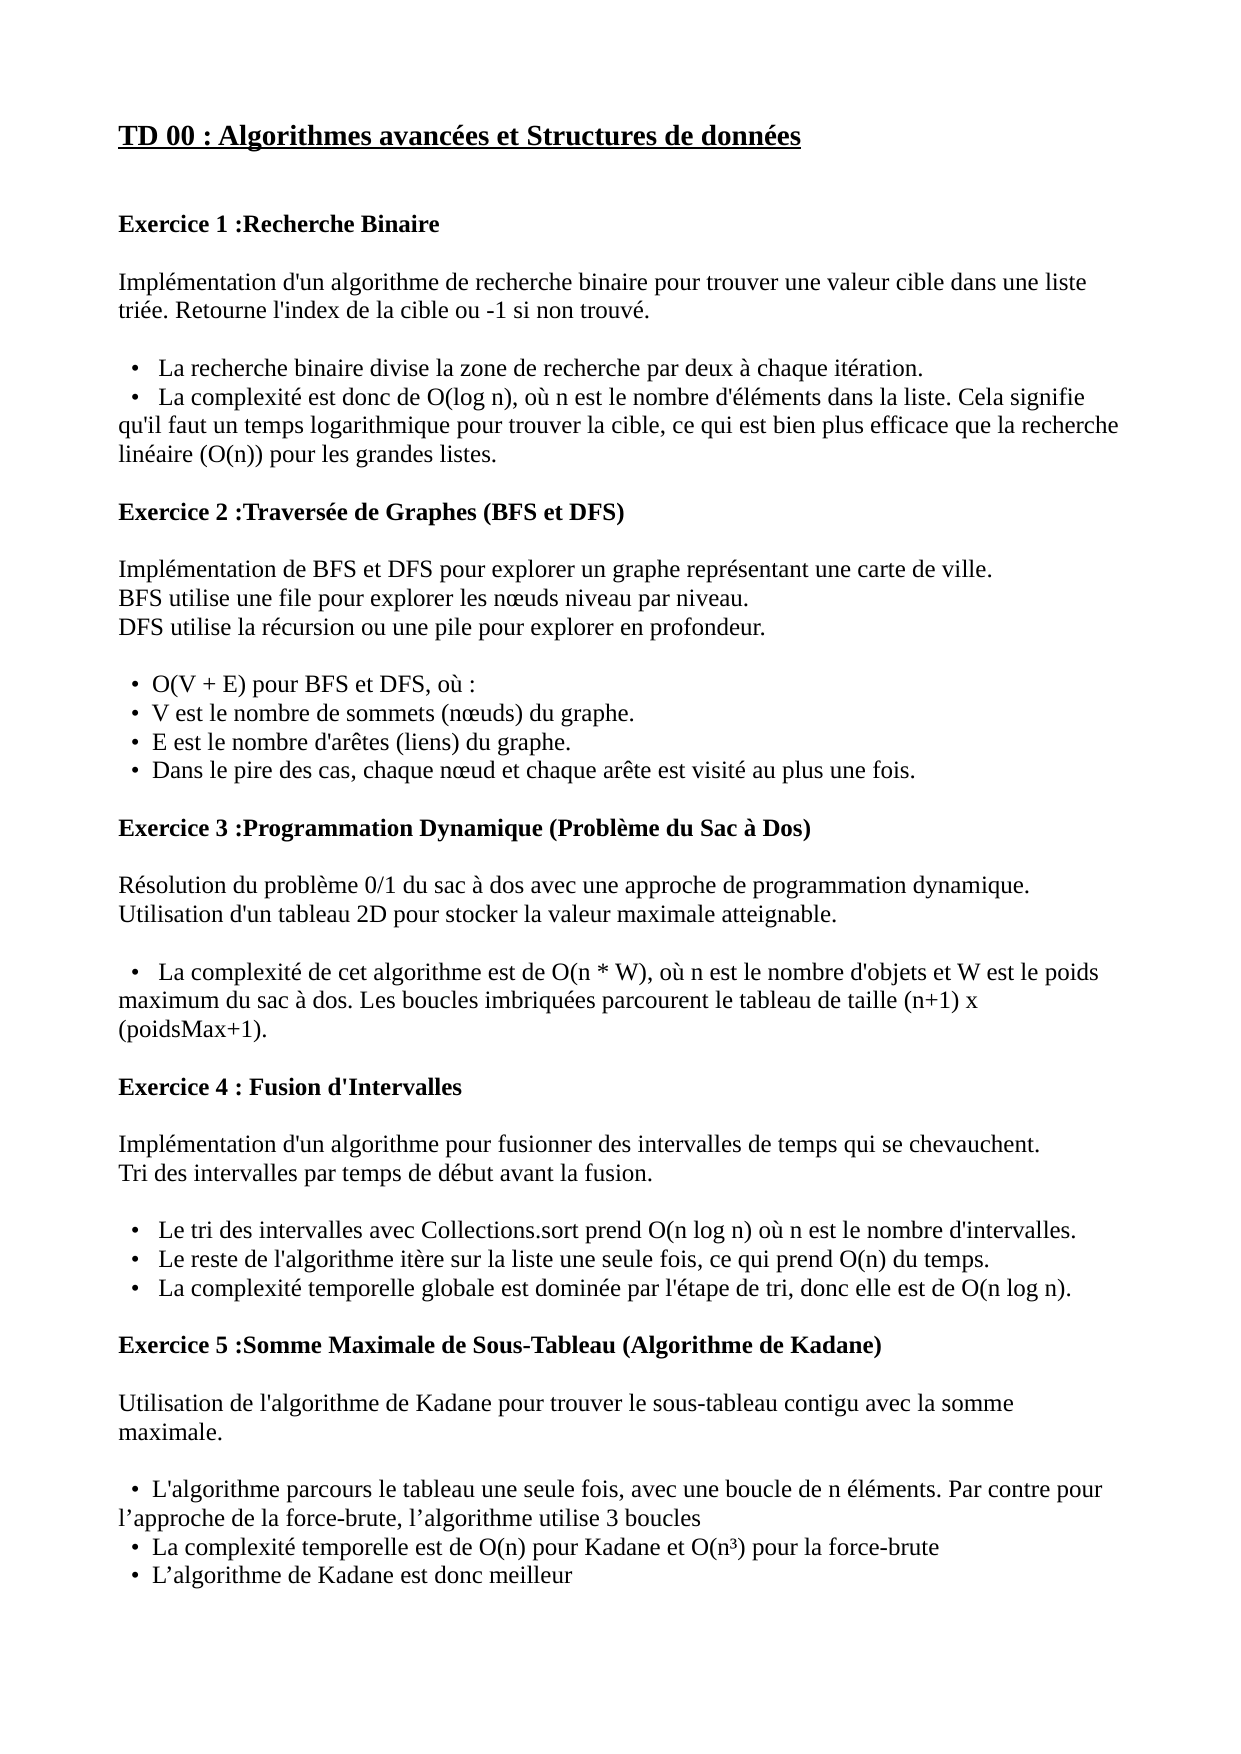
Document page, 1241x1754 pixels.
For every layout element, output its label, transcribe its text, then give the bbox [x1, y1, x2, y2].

text Exercice 3 :Programmation Dynamique (Problème du Sac à Dos) [118, 813, 1122, 842]
text • Le reste de l'algorithme itère sur la liste une seule fois, ce qui prend O(n) du temps. [118, 1244, 1122, 1273]
text • L'algorithme parcours le tableau une seule fois, avec une boucle de n éléments. Par contre pour l’approche de la force-brute, l’algorithme utilise 3 boucles [118, 1474, 1122, 1532]
text • La complexité est donc de O(log n), où n est le nombre d'éléments dans la liste. Cela signifie qu'il faut un temps logarithmique pour trouver la cible, ce qui est bien plus efficace que la recherche linéaire (O(n)) pour les grandes listes. [118, 382, 1122, 468]
text Exercice 5 :Somme Maximale de Sous-Tableau (Algorithme de Kadane) [118, 1330, 1122, 1359]
text TD 00 : Algorithmes avancées et Structures de données [118, 118, 1122, 152]
text Implémentation d'un algorithme pour fusionner des intervalles de temps qui se chevauchent. [118, 1129, 1122, 1158]
text Exercice 2 :Traversée de Graphes (BFS et DFS) [118, 497, 1122, 525]
text • La complexité temporelle globale est dominée par l'étape de tri, donc elle est de O(n log n). [118, 1273, 1122, 1302]
text DFS utilise la récursion ou une pile pour explorer en profondeur. [118, 612, 1122, 640]
text • V est le nombre de sommets (nœuds) du graphe. [118, 698, 1122, 727]
text Utilisation d'un tableau 2D pour stocker la valeur maximale atteignable. [118, 899, 1122, 928]
text • La complexité temporelle est de O(n) pour Kadane et O(n³) pour la force-brute [118, 1532, 1122, 1560]
text Utilisation de l'algorithme de Kadane pour trouver le sous-tableau contigu avec la somme maximale. [118, 1388, 1122, 1445]
text • L’algorithme de Kadane est donc meilleur [118, 1560, 1122, 1589]
text • Dans le pire des cas, chaque nœud et chaque arête est visité au plus une fois. [118, 755, 1122, 784]
text Exercice 1 :Recherche Binaire [118, 209, 1122, 238]
text BFS utilise une file pour explorer les nœuds niveau par niveau. [118, 583, 1122, 612]
text • E est le nombre d'arêtes (liens) du graphe. [118, 727, 1122, 755]
text Résolution du problème 0/1 du sac à dos avec une approche de programmation dynamique. [118, 870, 1122, 899]
text • Le tri des intervalles avec Collections.sort prend O(n log n) où n est le nombre d'intervalles. [118, 1215, 1122, 1244]
text • La recherche binaire divise la zone de recherche par deux à chaque itération. [118, 353, 1122, 382]
text • La complexité de cet algorithme est de O(n * W), où n est le nombre d'objets et W est le poids maximum du sac à dos. Les boucles imbriquées parcourent le tableau de taille (n+1) x (poidsMax+1). [118, 957, 1122, 1043]
text Implémentation de BFS et DFS pour explorer un graphe représentant une carte de ville. [118, 554, 1122, 583]
text Exercice 4 : Fusion d'Intervalles [118, 1072, 1122, 1100]
text Tri des intervalles par temps de début avant la fusion. [118, 1158, 1122, 1187]
text • O(V + E) pour BFS et DFS, où : [118, 669, 1122, 698]
text Implémentation d'un algorithme de recherche binaire pour trouver une valeur cible dans une liste triée. Retourne l'index de la cible ou -1 si non trouvé. [118, 267, 1122, 324]
